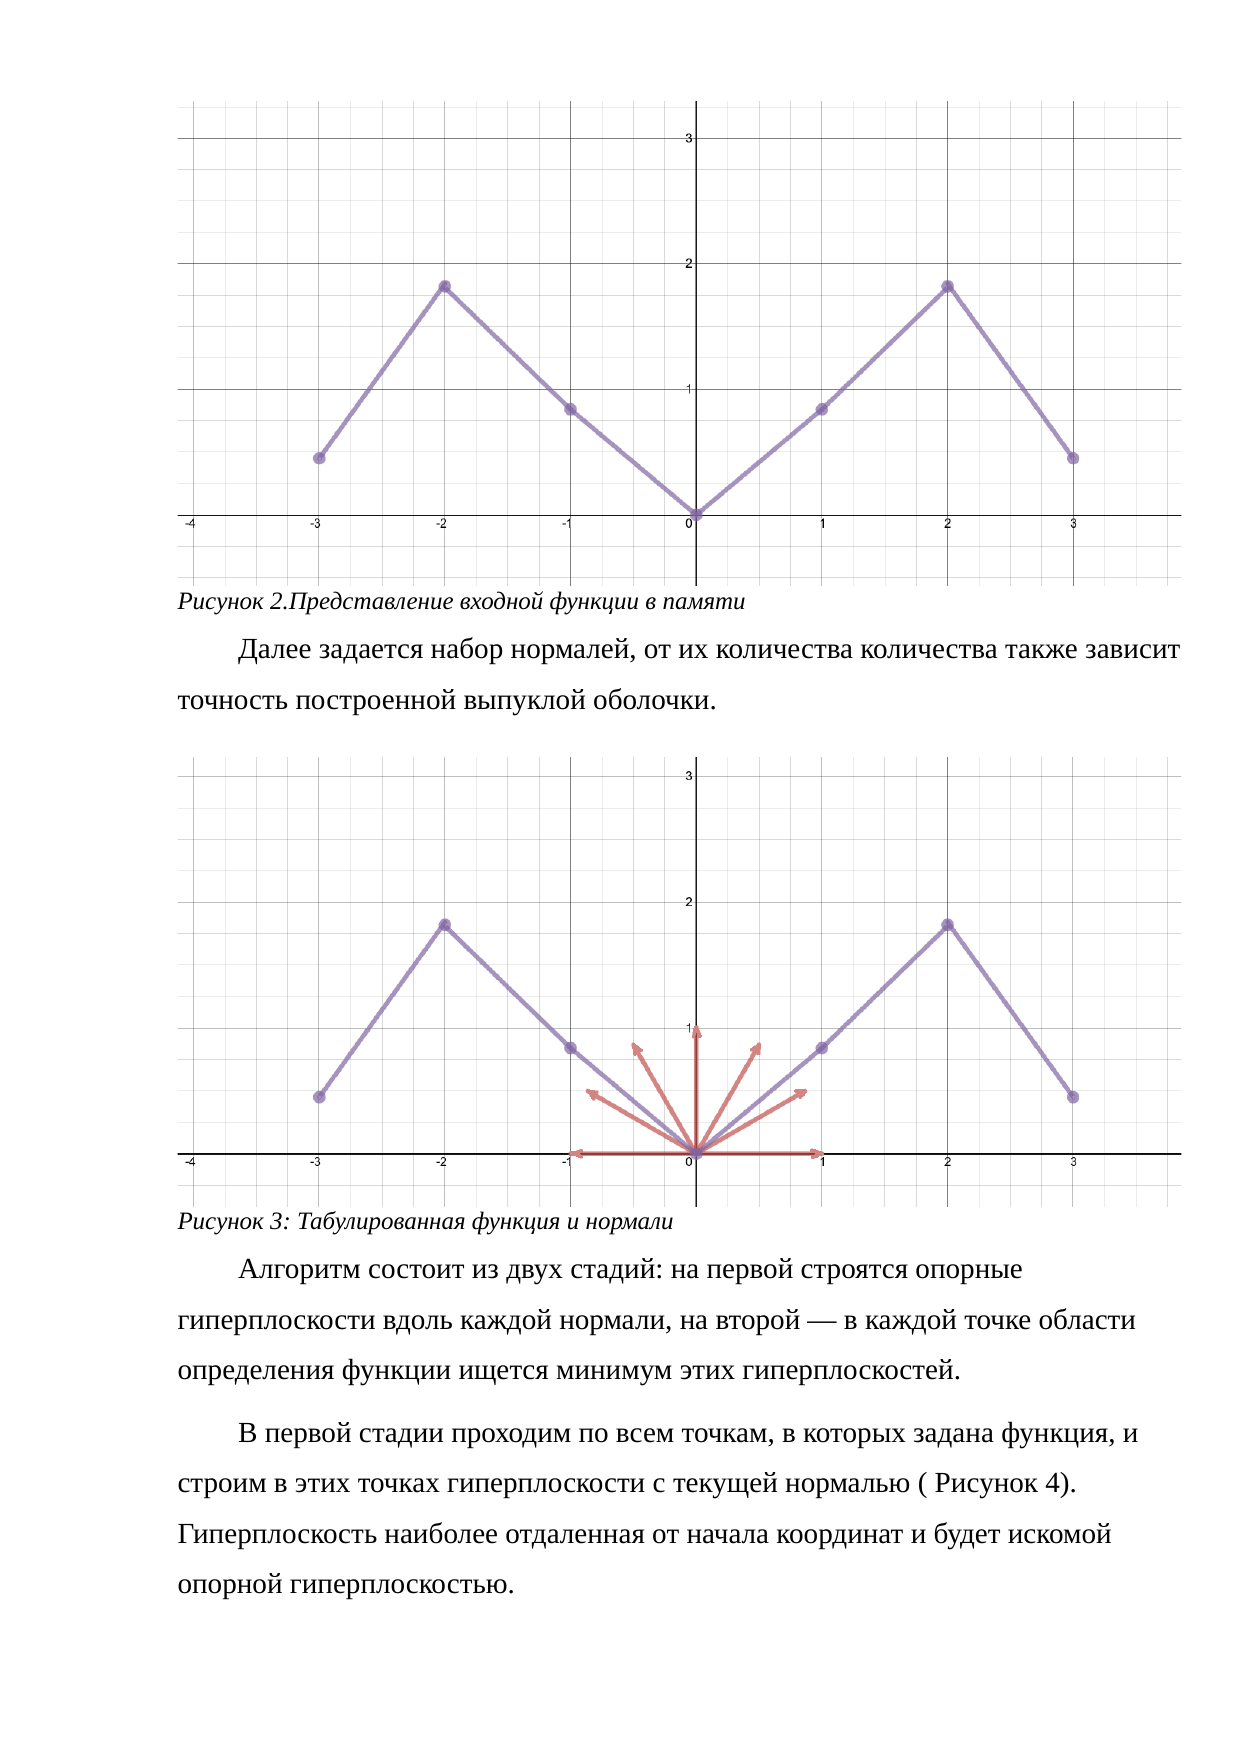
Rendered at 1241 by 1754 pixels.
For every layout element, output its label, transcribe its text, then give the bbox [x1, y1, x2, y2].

text Алгоритм состоит из двух стадий: на первой строятся опорные гиперплоскости вдоль каждой нормали, на второй — в каждой точке области определения функции ищется минимум этих гиперплоскостей. [177, 1235, 1181, 1386]
text [177, 88, 1181, 101]
text Далее задается набор нормалей, от их количества количества также зависит точность построенной выпуклой оболочки. [177, 615, 1181, 715]
picture [177, 101, 1182, 586]
text В первой стадии проходим по всем точкам, в которых задана функция, и строим в этих точках гиперплоскости с текущей нормалью ( Рисунок 4). Гиперплоскость наиболее отдаленная от начала координат и будет искомой опорной гиперплоскостью. [177, 1415, 1181, 1599]
text Рисунок 3: Табулированная функция и нормали [177, 1207, 1181, 1235]
text [177, 744, 1181, 757]
picture [177, 757, 1182, 1207]
text Рисунок 2.Представление входной функции в памяти [177, 586, 1181, 615]
